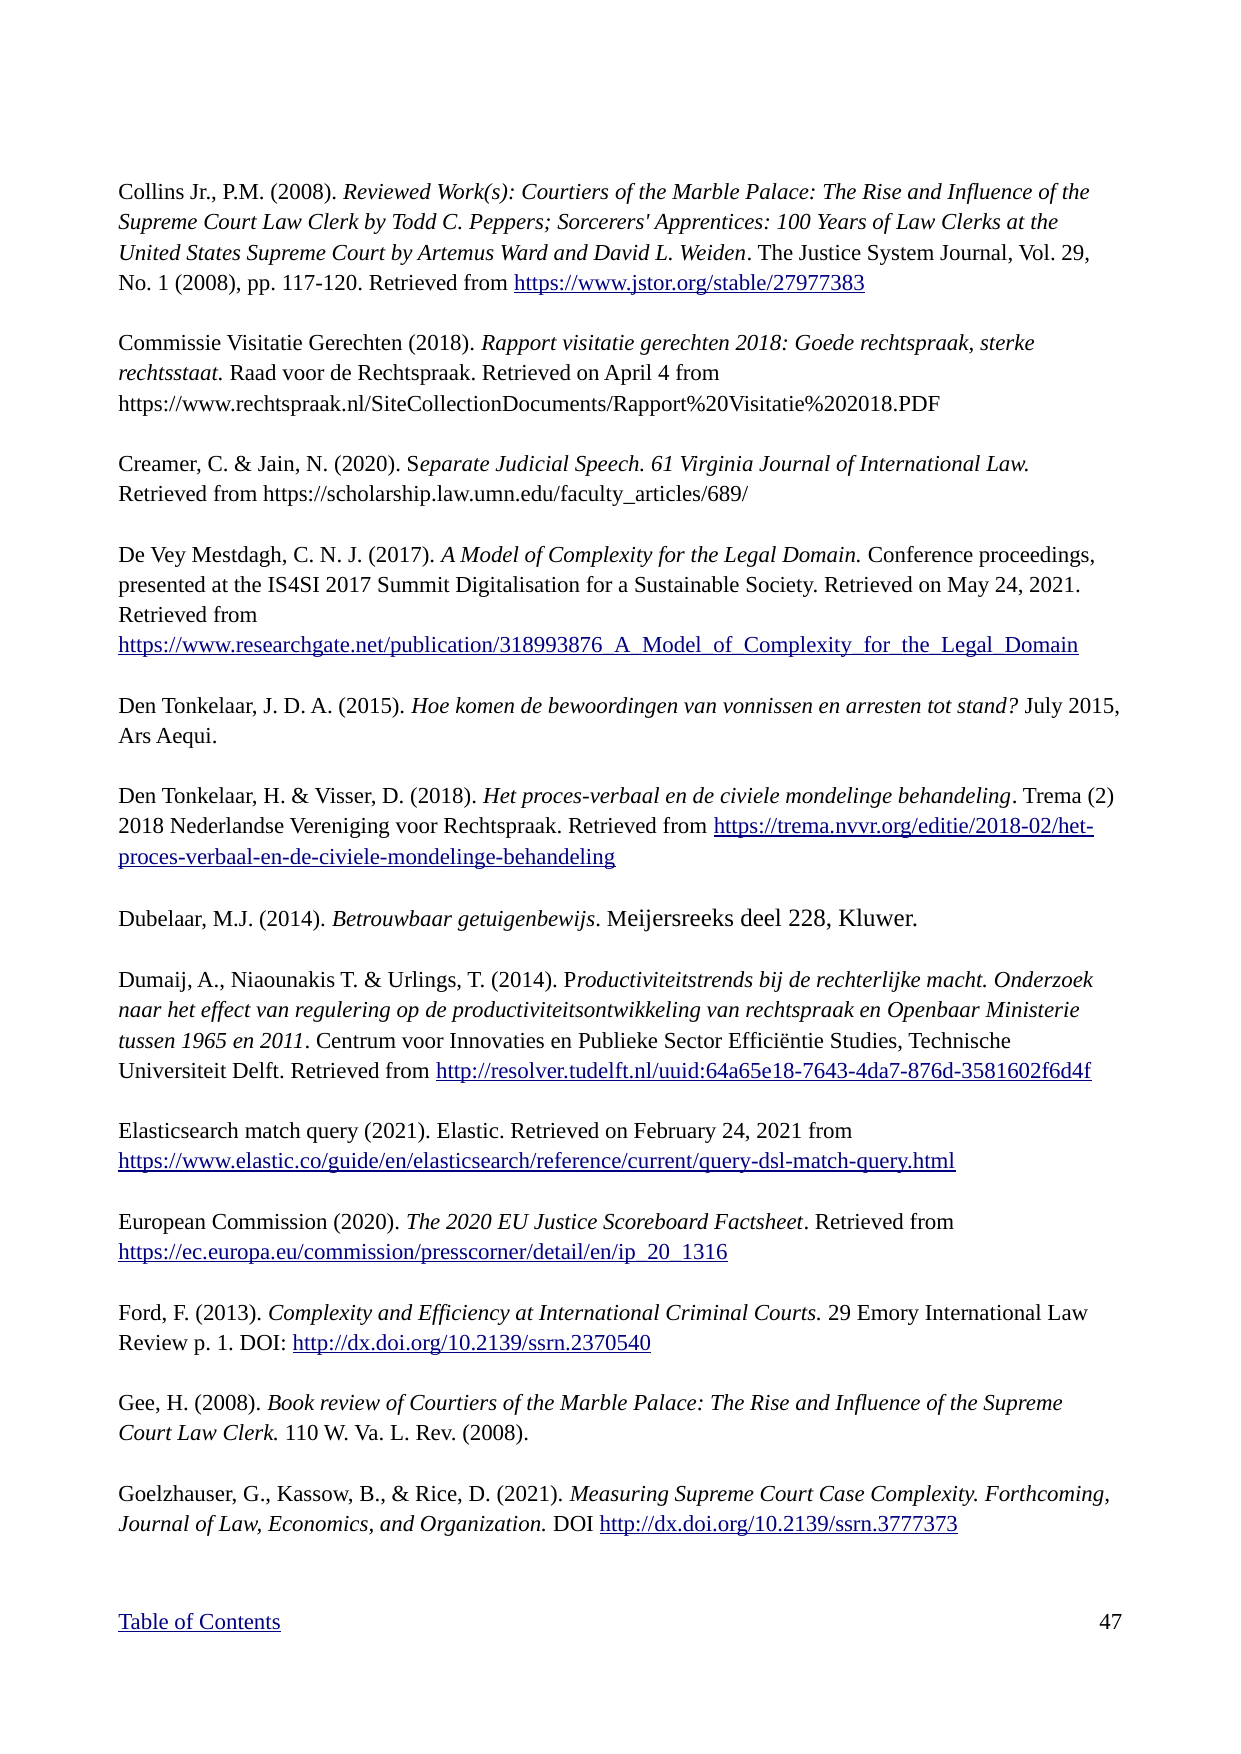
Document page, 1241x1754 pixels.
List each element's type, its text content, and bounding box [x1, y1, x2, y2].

text Gee, H. (2008). Book review of Courtiers of the Marble Palace: The Rise and Influence of the Supreme Court Law Clerk. 110 W. Va. L. Rev. (2008). [118, 1389, 1122, 1446]
text Dubelaar, M.J. (2014). Betrouwbaar getuigenbewijs. Meijersreeks deel 228, Kluwer. [118, 903, 1122, 932]
text Elasticsearch match query (2021). Elastic. Retrieved on February 24, 2021 from https://www.elastic.co/guide/en/elasticsearch/reference/current/query-dsl-match-query.html [118, 1117, 1122, 1174]
text European Commission (2020). The 2020 EU Justice Scoreboard Factsheet. Retrieved from https://ec.europa.eu/commission/presscorner/detail/en/ip_20_1316 [118, 1208, 1122, 1264]
text Goelzhauser, G., Kassow, B., & Rice, D. (2021). Measuring Supreme Court Case Complexity. Forthcoming, Journal of Law, Economics, and Organization. DOI http://dx.doi.org/10.2139/ssrn.3777373 [118, 1480, 1122, 1536]
text Commissie Visitatie Gerechten (2018). Rapport visitatie gerechten 2018: Goede rechtspraak, sterke rechtsstaat. Raad voor de Rechtspraak. Retrieved on April 4 from https://www.rechtspraak.nl/SiteCollectionDocuments/Rapport%20Visitatie%202018.PDF [118, 329, 1122, 416]
text De Vey Mestdagh, C. N. J. (2017). A Model of Complexity for the Legal Domain. Conference proceedings, presented at the IS4SI 2017 Summit Digitalisation for a Sustainable Society. Retrieved on May 24, 2021. Retrieved from https://www.researchgate.net/publication/318993876_A_Model_of_Complexity_for_the_Legal_Domain [118, 541, 1122, 658]
text Den Tonkelaar, J. D. A. (2015). Hoe komen de bewoordingen van vonnissen en arresten tot stand? July 2015, Ars Aequi. [118, 692, 1122, 748]
text Collins Jr., P.M. (2008). Reviewed Work(s): Courtiers of the Marble Palace: The Rise and Influence of the Supreme Court Law Clerk by Todd C. Peppers; Sorcerers' Apprentices: 100 Years of Law Clerks at the United States Supreme Court by Artemus Ward and David L. Weiden. The Justice System Journal, Vol. 29, No. 1 (2008), pp. 117-120. Retrieved from https://www.jstor.org/stable/27977383 [118, 178, 1122, 295]
text Creamer, C. & Jain, N. (2020). Separate Judicial Speech. 61 Virginia Journal of International Law. Retrieved from https://scholarship.law.umn.edu/faculty_articles/689/ [118, 450, 1122, 507]
text Den Tonkelaar, H. & Visser, D. (2018). Het proces-verbaal en de civiele mondelinge behandeling. Trema (2) 2018 Nederlandse Vereniging voor Rechtspraak. Retrieved from https://trema.nvvr.org/editie/2018-02/het-proces-verbaal-en-de-civiele-mondelinge-behandeling [118, 782, 1122, 869]
text Dumaij, A., Niaounakis T. & Urlings, T. (2014). Productiviteitstrends bij de rechterlijke macht. Onderzoek naar het effect van regulering op de productiviteitsontwikkeling van rechtspraak en Openbaar Ministerie tussen 1965 en 2011. Centrum voor Innovaties en Publieke Sector Efficiëntie Studies, Technische Universiteit Delft. Retrieved from http://resolver.tudelft.nl/uuid:64a65e18-7643-4da7-876d-3581602f6d4f [118, 966, 1122, 1083]
text Ford, F. (2013). Complexity and Efficiency at International Criminal Courts. 29 Emory International Law Review p. 1. DOI: http://dx.doi.org/10.2139/ssrn.2370540 [118, 1299, 1122, 1355]
